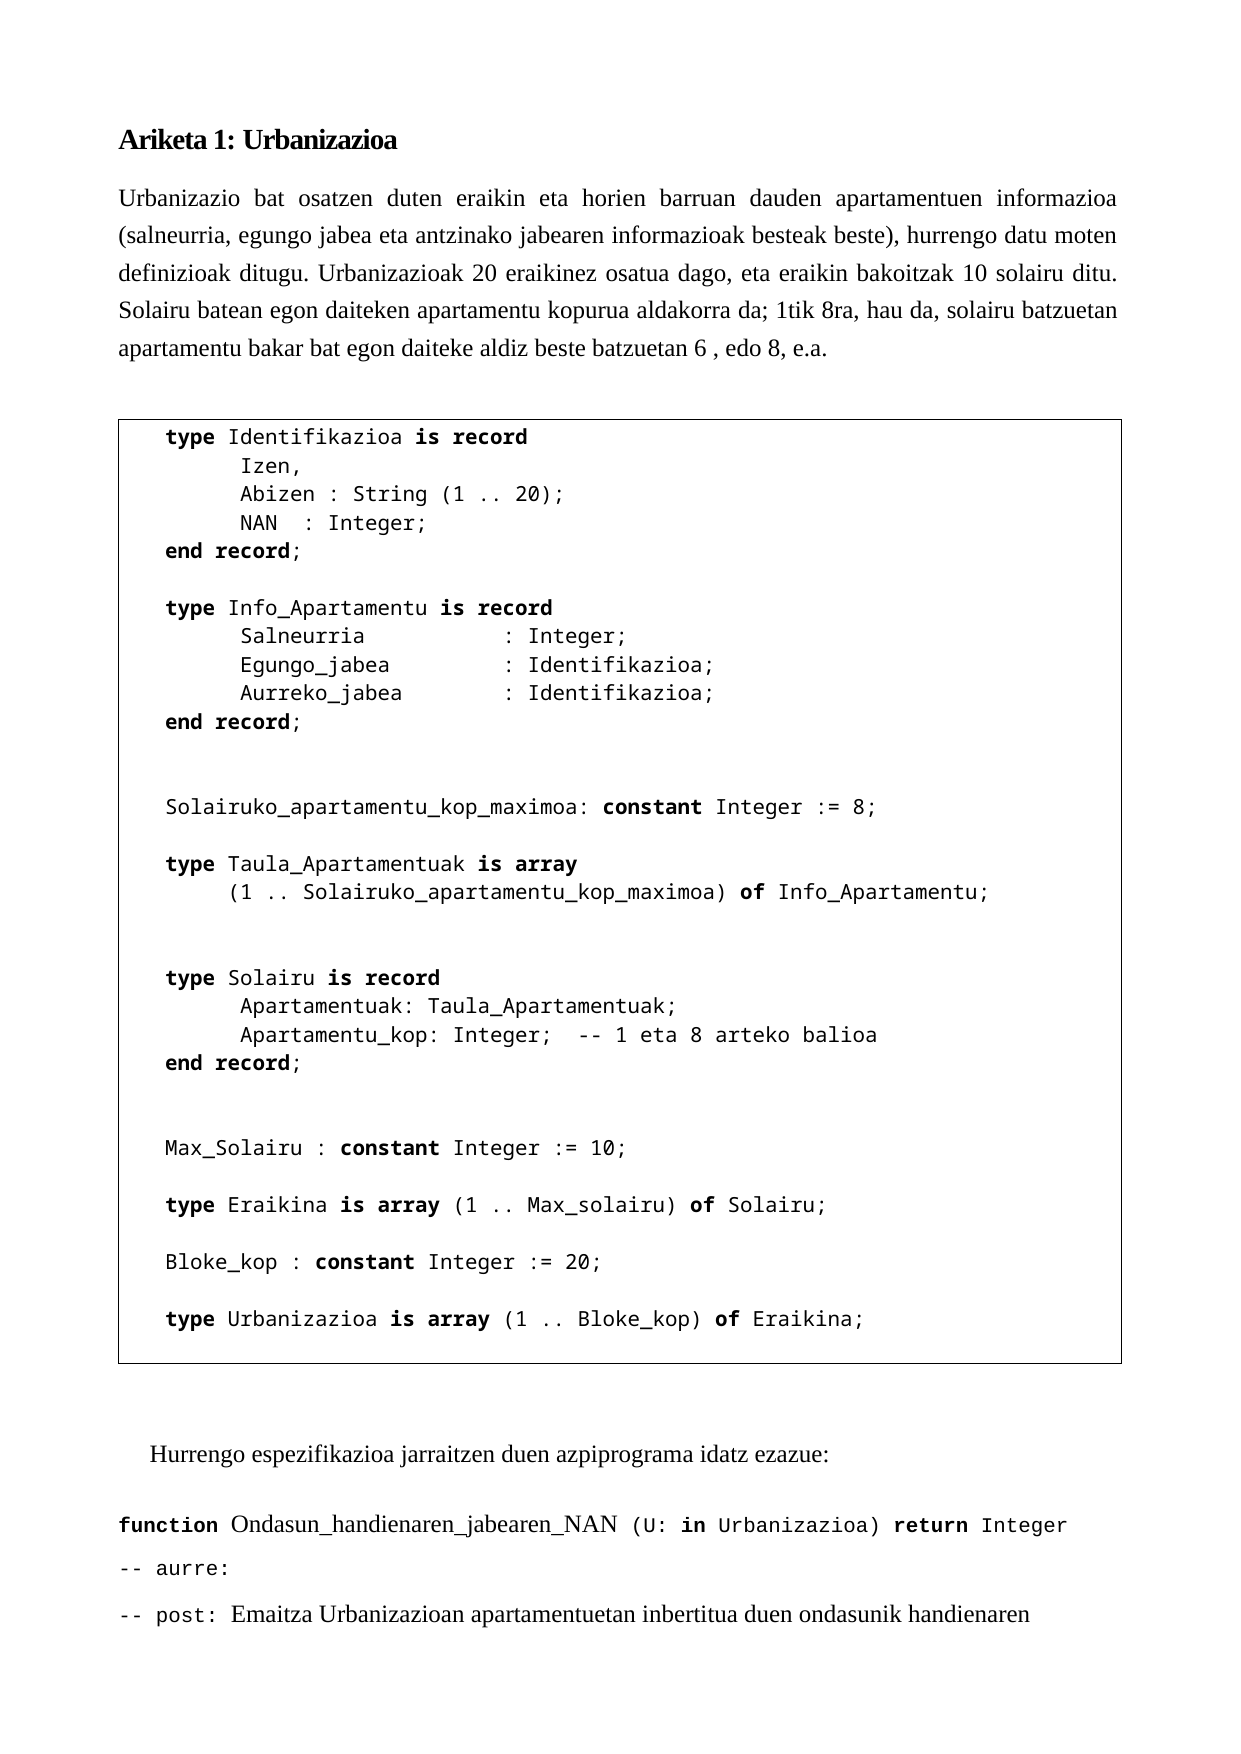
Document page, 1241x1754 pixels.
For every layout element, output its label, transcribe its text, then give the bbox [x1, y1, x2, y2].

text Solairuko_apartamentu_kop_maximoa: constant Integer := 8; [119, 789, 1121, 821]
text Bloke_kop : constant Integer := 20; [119, 1244, 1121, 1276]
text (1 .. Solairuko_apartamentu_kop_maximoa) of Info_Apartamentu; [119, 874, 1121, 906]
text type Taula_Apartamentuak is array [119, 846, 1121, 874]
text Salneurria : Integer; [119, 618, 1121, 647]
text -- aurre: [118, 1558, 1122, 1581]
text type Identifikazioa is record [119, 420, 1121, 448]
text Abizen : String (1 .. 20); [119, 476, 1121, 505]
text Urbanizazio bat osatzen duten eraikin eta horien barruan dauden apartamentuen informazioa (salneurria, egungo jabea eta antzinako jabearen informazioak besteak beste), hurrengo datu moten definizioak ditugu. Urbanizazioak 20 eraikinez osatua dago, eta eraikin bakoitzak 10 solairu ditu. Solairu batean egon daiteken apartamentu kopurua aldakorra da; 1tik 8ra, hau da, solairu batzuetan apartamentu bakar bat egon daiteke aldiz beste batzuetan 6 , edo 8, e.a. [118, 174, 1118, 362]
text Izen, [119, 448, 1121, 476]
text Apartamentuak: Taula_Apartamentuak; [119, 988, 1121, 1017]
text end record; [119, 704, 1121, 735]
text Hurrengo espezifikazioa jarraitzen duen azpiprograma idatz ezazue: [118, 1430, 1118, 1467]
subtitle Ariketa 1: Urbanizazioa [118, 118, 1114, 156]
text Aurreko_jabea : Identifikazioa; [119, 675, 1121, 704]
text end record; [119, 533, 1121, 565]
text NAN : Integer; [119, 505, 1121, 533]
text Apartamentu_kop: Integer; -- 1 eta 8 arteko balioa [119, 1017, 1121, 1045]
text Egungo_jabea : Identifikazioa; [119, 647, 1121, 675]
text -- post: Emaitza Urbanizazioan apartamentuetan inbertitua duen ondasunik handienaren [118, 1599, 1122, 1629]
text Max_Solairu : constant Integer := 10; [119, 1130, 1121, 1162]
text type Eraikina is array (1 .. Max_solairu) of Solairu; [119, 1187, 1121, 1219]
text function Ondasun_handienaren_jabearen_NAN (U: in Urbanizazioa) return Integer [118, 1509, 1122, 1539]
text type Info_Apartamentu is record [119, 590, 1121, 618]
text end record; [119, 1045, 1121, 1077]
text type Solairu is record [119, 960, 1121, 988]
text type Urbanizazioa is array (1 .. Bloke_kop) of Eraikina; [119, 1301, 1121, 1332]
